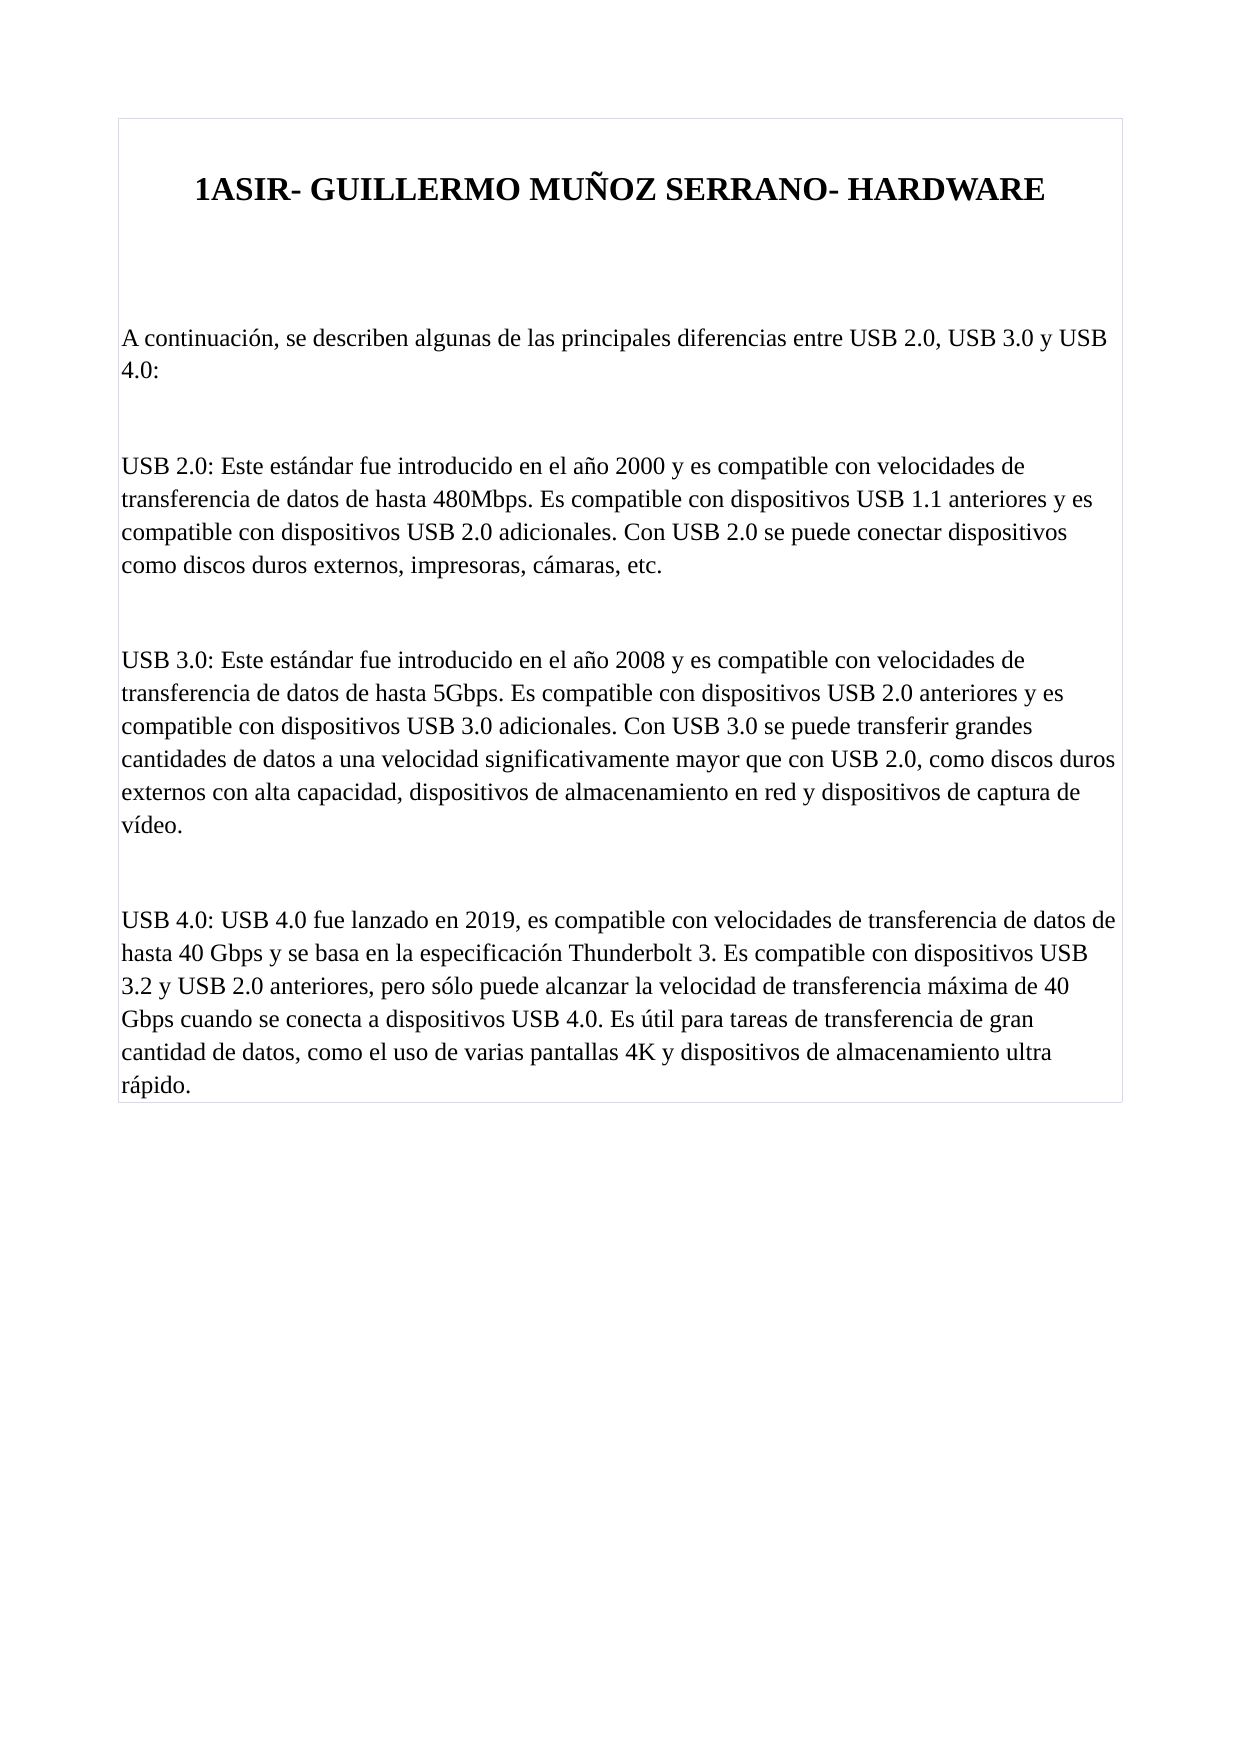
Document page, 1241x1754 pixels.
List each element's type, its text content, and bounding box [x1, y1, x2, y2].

text USB 2.0: Este estándar fue introducido en el año 2000 y es compatible con velocidades de transferencia de datos de hasta 480Mbps. Es compatible con dispositivos USB 1.1 anteriores y es compatible con dispositivos USB 2.0 adicionales. Con USB 2.0 se puede conectar dispositivos como discos duros externos, impresoras, cámaras, etc. [119, 448, 1122, 579]
text USB 4.0: USB 4.0 fue lanzado en 2019, es compatible con velocidades de transferencia de datos de hasta 40 Gbps y se basa en la especificación Thunderbolt 3. Es compatible con dispositivos USB 3.2 y USB 2.0 anteriores, pero sólo puede alcanzar la velocidad de transferencia máxima de 40 Gbps cuando se conecta a dispositivos USB 4.0. Es útil para tareas de transferencia de gran cantidad de datos, como el uso de varias pantallas 4K y dispositivos de almacenamiento ultra rápido. [119, 902, 1122, 1102]
text A continuación, se describen algunas de las principales diferencias entre USB 2.0, USB 3.0 y USB 4.0: [119, 319, 1122, 384]
text 1ASIR- GUILLERMO MUÑOZ SERRANO- HARDWARE [119, 166, 1122, 207]
text USB 3.0: Este estándar fue introducido en el año 2008 y es compatible con velocidades de transferencia de datos de hasta 5Gbps. Es compatible con dispositivos USB 2.0 anteriores y es compatible con dispositivos USB 3.0 adicionales. Con USB 3.0 se puede transferir grandes cantidades de datos a una velocidad significativamente mayor que con USB 2.0, como discos duros externos con alta capacidad, dispositivos de almacenamiento en red y dispositivos de captura de vídeo. [119, 642, 1122, 839]
